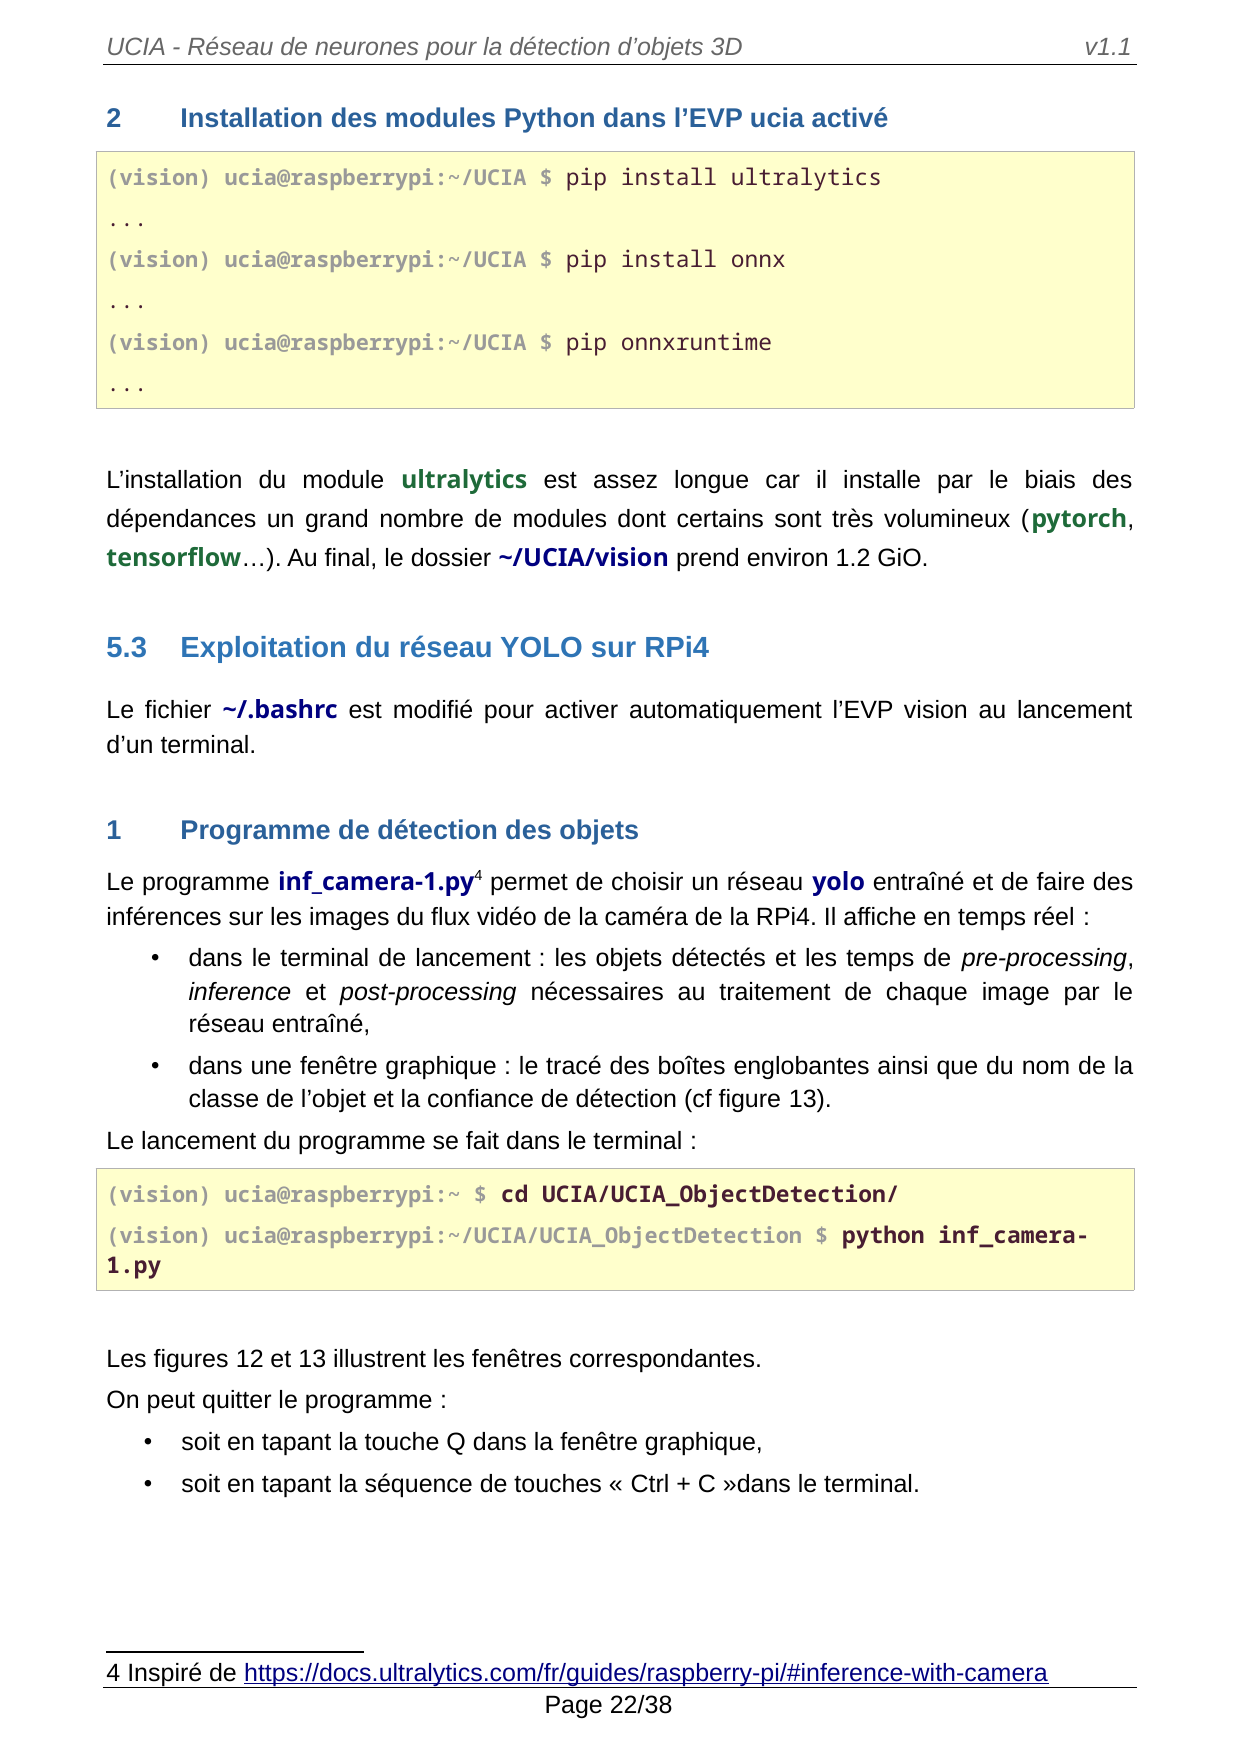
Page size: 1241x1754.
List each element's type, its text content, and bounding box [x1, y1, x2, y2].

text Les figures 12 et 13 illustrent les fenêtres correspondantes. [106, 1343, 1134, 1372]
text ... [97, 357, 1134, 408]
text ... [97, 192, 1134, 232]
text Le lancement du programme se fait dans le terminal : [106, 1126, 1134, 1155]
subtitle Installation des modules Python dans l’EVP ucia activé [106, 102, 1134, 133]
text (vision) ucia@raspberrypi:~ $ cd UCIA/UCIA_ObjectDetection/ [97, 1169, 1134, 1208]
text (vision) ucia@raspberrypi:~/UCIA/UCIA_ObjectDetection $ python inf_camera-1.py [97, 1209, 1134, 1290]
text Inspiré de https://docs.ultralytics.com/fr/guides/raspberry-pi/#inference-with-camera [106, 1658, 1134, 1687]
text On peut quitter le programme : [106, 1385, 1134, 1414]
text L’installation du module ultralytics est assez longue car il installe par le biais des dépendances un grand nombre de modules dont certains sont très volumineux (pytorch, tensorflow…). Au final, le dossier ~/UCIA/vision prend environ 1.2 GiO. [106, 462, 1134, 574]
text Le programme inf_camera-1.py permet de choisir un réseau yolo entraîné et de faire des inférences sur les images du flux vidéo de la caméra de la RPi4. Il affiche en temps réel : [106, 863, 1134, 930]
list dans une fenêtre graphique : le tracé des boîtes englobantes ainsi que du nom de la classe de l’objet et la confiance de détection (cf figure 13). [151, 1051, 1134, 1113]
subtitle Exploitation du réseau YOLO sur RPi4 [106, 630, 1134, 663]
list soit en tapant la touche Q dans la fenêtre graphique, [144, 1427, 1134, 1456]
list dans le terminal de lancement : les objets détectés et les temps de pre-processing, inference et post-processing nécessaires au traitement de chaque image par le réseau entraîné, [151, 943, 1134, 1038]
text (vision) ucia@raspberrypi:~/UCIA $ pip install ultralytics [97, 152, 1134, 191]
text (vision) ucia@raspberrypi:~/UCIA $ pip onnxruntime [97, 316, 1134, 356]
text ... [97, 274, 1134, 315]
subtitle Programme de détection des objets [106, 814, 1134, 845]
text Le fichier ~/.bashrc est modifié pour activer automatiquement l’EVP vision au lancement d’un terminal. [106, 692, 1134, 759]
text (vision) ucia@raspberrypi:~/UCIA $ pip install onnx [97, 233, 1134, 273]
list soit en tapant la séquence de touches « Ctrl + C »dans le terminal. [144, 1469, 1134, 1498]
